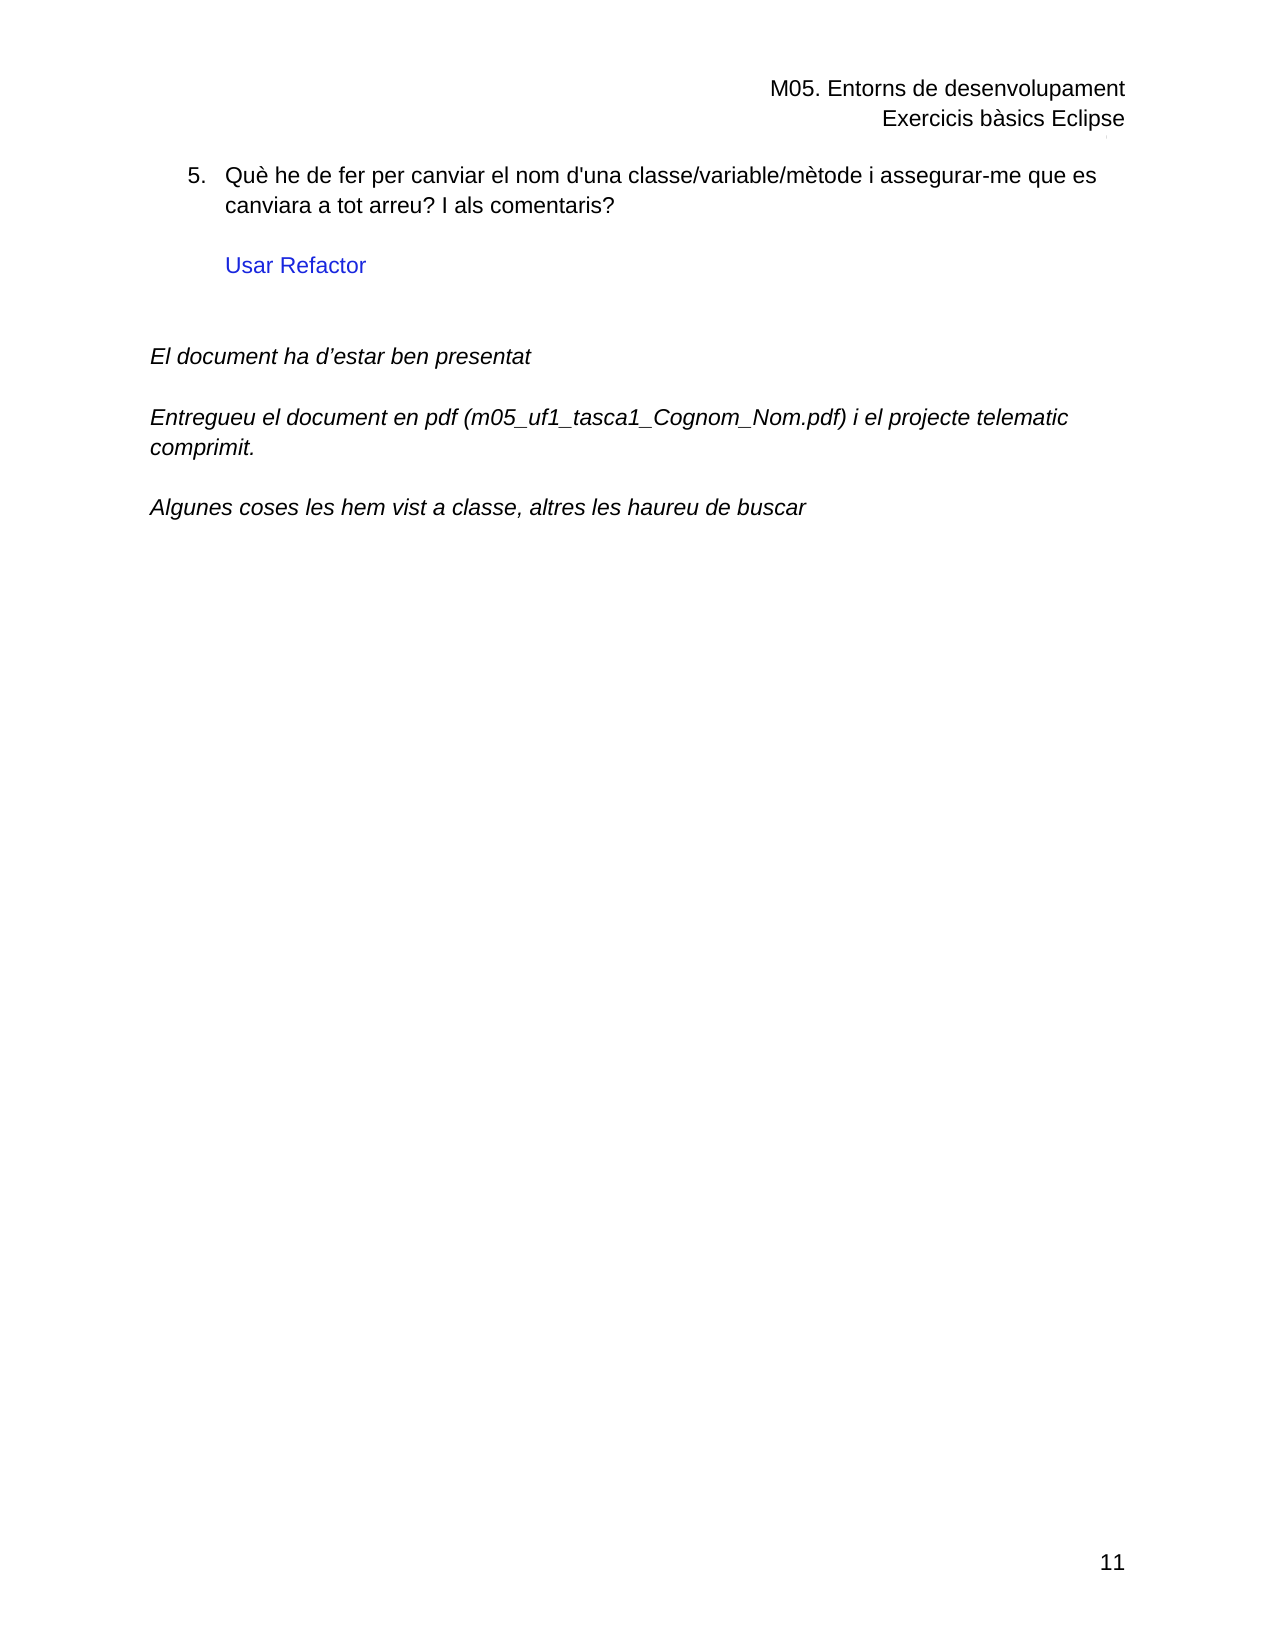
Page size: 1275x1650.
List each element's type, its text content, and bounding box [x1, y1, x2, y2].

text canviara a tot arreu? I als comentaris? [225, 192, 1125, 218]
text Entregueu el document en pdf (m05_uf1_tasca1_Cognom_Nom.pdf) i el projecte telematic comprimit. [150, 403, 1125, 460]
text Usar Refactor [150, 252, 1125, 279]
list Què he de fer per canviar el nom d'una classe/variable/mètode i assegurar-me que es [187, 162, 1125, 188]
text El document ha d’estar ben presentat [150, 343, 1125, 369]
text Algunes coses les hem vist a classe, altres les haureu de buscar [150, 494, 1125, 520]
